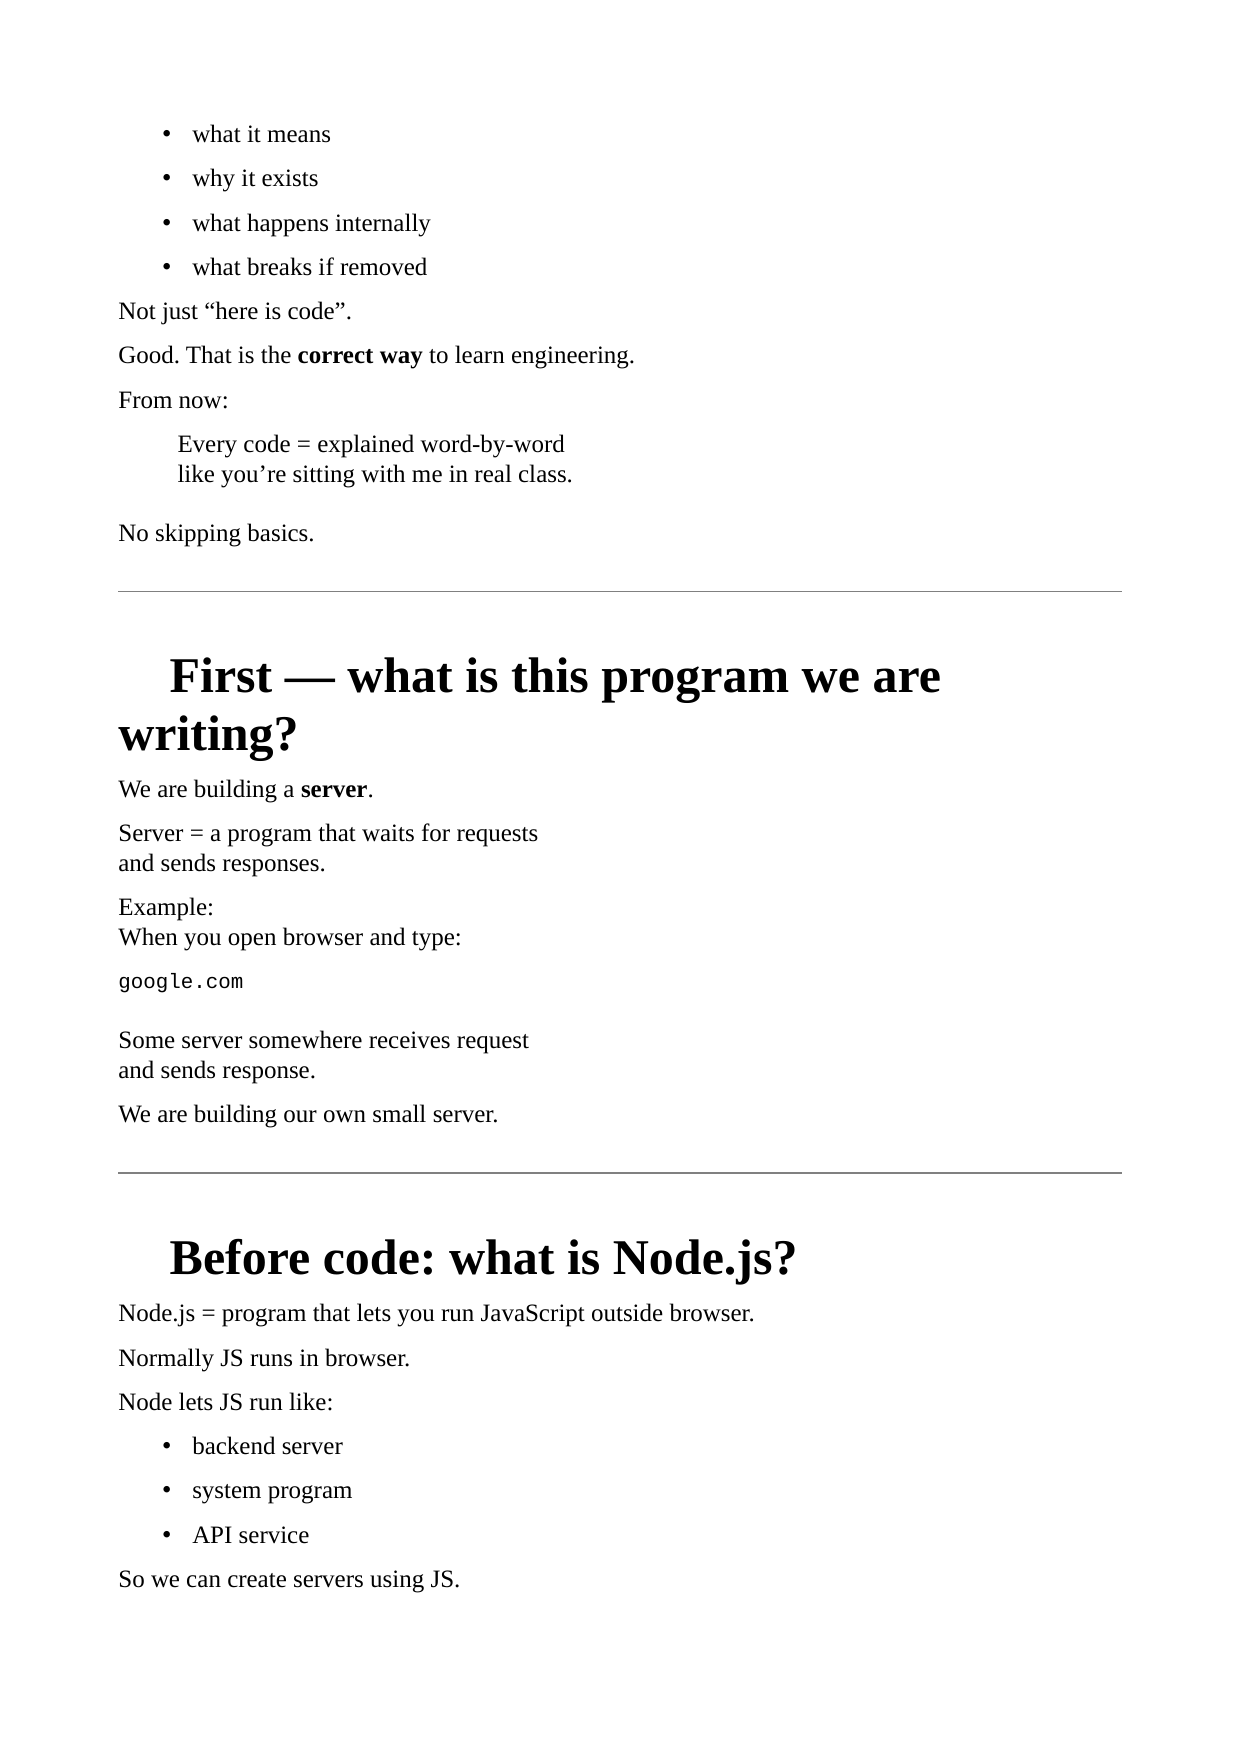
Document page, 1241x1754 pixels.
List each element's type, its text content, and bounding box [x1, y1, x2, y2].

subtitle 🧠 First — what is this program we are writing? [118, 646, 1122, 761]
text No skipping basics. [118, 517, 1122, 547]
list backend server [162, 1430, 1122, 1460]
text Not just “here is code”. [118, 295, 1122, 325]
text So we can create servers using JS. [118, 1563, 1122, 1593]
text Good. That is the correct way to learn engineering. [118, 339, 1122, 369]
text Server = a program that waits for requests and sends responses. [118, 817, 1122, 877]
text We are building our own small server. [118, 1098, 1122, 1128]
text Some server somewhere receives request and sends response. [118, 1024, 1122, 1084]
text google.com [118, 965, 1122, 995]
list system program [162, 1474, 1122, 1504]
text We are building a server. [118, 773, 1122, 803]
subtitle 🧠 Before code: what is Node.js? [118, 1227, 1122, 1285]
text Example: When you open browser and type: [118, 891, 1122, 951]
text Node.js = program that lets you run JavaScript outside browser. [118, 1297, 1122, 1327]
text Node lets JS run like: [118, 1386, 1122, 1416]
list what breaks if removed [162, 251, 1122, 281]
text Normally JS runs in browser. [118, 1342, 1122, 1371]
list why it exists [162, 162, 1122, 192]
text Every code = explained word-by-word like you’re sitting with me in real class. [177, 428, 1063, 487]
list API service [162, 1519, 1122, 1548]
text From now: [118, 384, 1122, 413]
list what happens internally [162, 207, 1122, 236]
list what it means [162, 118, 1122, 148]
